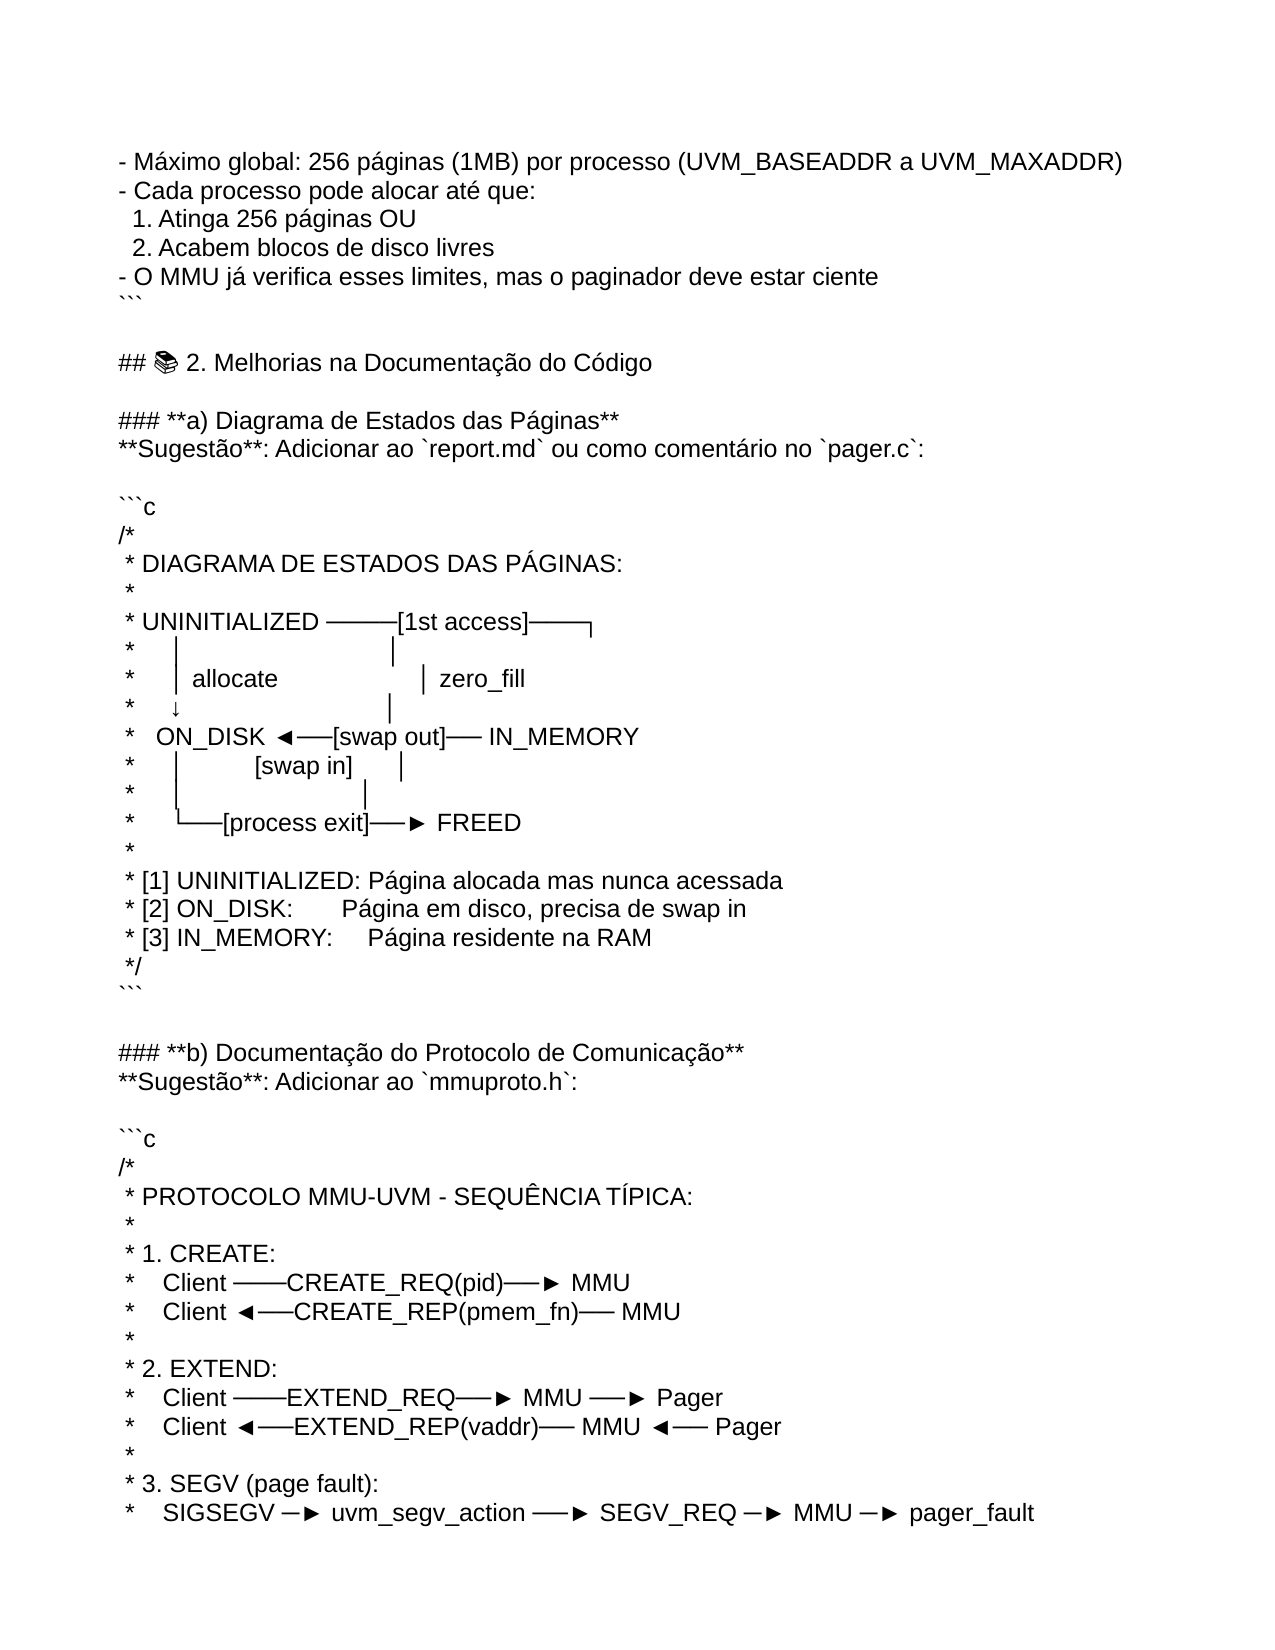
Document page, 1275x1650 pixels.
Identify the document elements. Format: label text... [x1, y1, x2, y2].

text * [118, 837, 1157, 866]
text * [2] ON_DISK: Página em disco, precisa de swap in [118, 894, 1157, 923]
text * SIGSEGV ─► uvm_segv_action ──► SEGV_REQ ─► MMU ─► pager_fault [118, 1498, 1157, 1527]
text * UNINITIALIZED ────[1st access]───┐ [118, 607, 1157, 636]
text 2. Acabem blocos de disco livres [118, 233, 1157, 262]
text * │ │ [394, 636, 1157, 664]
text * │ │ [177, 779, 364, 808]
text ```c [118, 1124, 1157, 1153]
text /* [118, 521, 1157, 549]
text * │ │ [118, 779, 175, 808]
text */ [118, 952, 1157, 981]
text /* [118, 1153, 1157, 1182]
text * [118, 1441, 1157, 1469]
text * [1] UNINITIALIZED: Página alocada mas nunca acessada [118, 866, 1157, 894]
text * [118, 1211, 1157, 1239]
text ``` [118, 981, 1157, 1009]
text - Máximo global: 256 páginas (1MB) por processo (UVM_BASEADDR a UVM_MAXADDR) [118, 147, 1157, 176]
text ``` [118, 291, 1157, 319]
text ### **b) Documentação do Protocolo de Comunicação** [118, 1038, 1157, 1067]
text * Client ───EXTEND_REQ──► MMU ──► Pager [118, 1383, 1157, 1412]
text * Client ◄──EXTEND_REP(vaddr)── MMU ◄── Pager [118, 1412, 1157, 1441]
text * [118, 1326, 1157, 1354]
text * ↓ │ [391, 693, 1157, 722]
text * │ allocate │ zero_fill [118, 664, 175, 693]
text * DIAGRAMA DE ESTADOS DAS PÁGINAS: [118, 549, 1157, 578]
text * │ [swap in] │ [177, 751, 400, 779]
text **Sugestão**: Adicionar ao `mmuproto.h`: [118, 1067, 1157, 1096]
text * 1. CREATE: [118, 1239, 1157, 1268]
text * │ │ [177, 636, 392, 664]
text * PROTOCOLO MMU-UVM - SEQUÊNCIA TÍPICA: [118, 1182, 1157, 1211]
text ```c [118, 492, 1157, 521]
text 1. Atinga 256 páginas OU [118, 204, 1157, 233]
text ### **a) Diagrama de Estados das Páginas** [118, 406, 1157, 434]
text * ON_DISK ◄──[swap out]── IN_MEMORY [118, 722, 1157, 751]
text - O MMU já verifica esses limites, mas o paginador deve estar ciente [118, 262, 1157, 291]
text * │ │ [118, 636, 175, 664]
text * [3] IN_MEMORY: Página residente na RAM [118, 923, 1157, 952]
text * ↓ │ [118, 693, 389, 722]
text * 2. EXTEND: [118, 1354, 1157, 1383]
text * [118, 578, 1157, 607]
text * │ [swap in] │ [402, 751, 1157, 779]
text - Cada processo pode alocar até que: [118, 176, 1157, 204]
text ## 📚 2. Melhorias na Documentação do Código [118, 348, 1157, 377]
text * │ [swap in] │ [118, 751, 175, 779]
text * └──[process exit]──► FREED [118, 808, 1157, 837]
text * │ allocate │ zero_fill [424, 664, 1157, 693]
text * Client ───CREATE_REQ(pid)──► MMU [118, 1268, 1157, 1297]
text * │ │ [366, 779, 1157, 808]
text * │ allocate │ zero_fill [177, 664, 422, 693]
text * 3. SEGV (page fault): [118, 1469, 1157, 1498]
text * Client ◄──CREATE_REP(pmem_fn)── MMU [118, 1297, 1157, 1326]
text **Sugestão**: Adicionar ao `report.md` ou como comentário no `pager.c`: [118, 434, 1157, 463]
